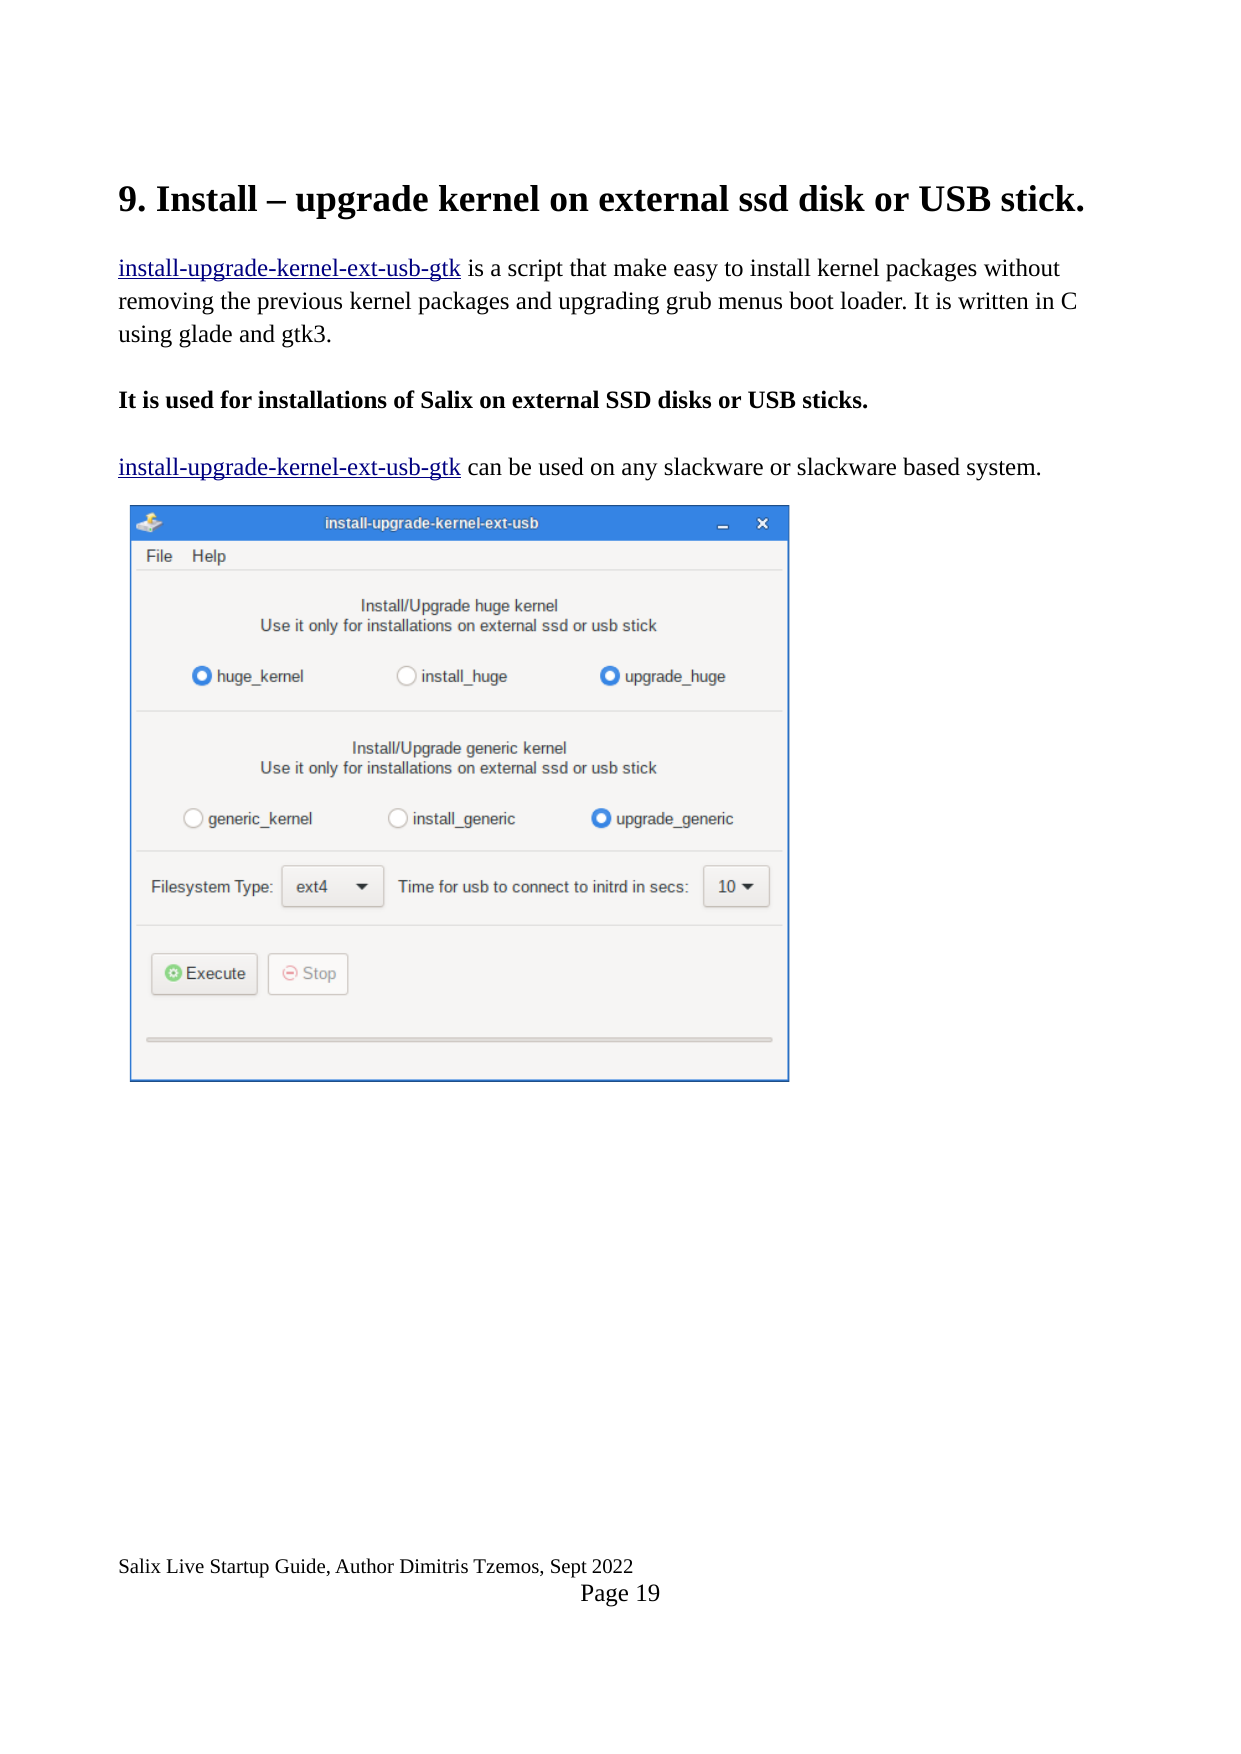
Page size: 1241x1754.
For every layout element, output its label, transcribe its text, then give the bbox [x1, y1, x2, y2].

picture [129, 505, 790, 1082]
text install-upgrade-kernel-ext-usb-gtk is a script that make easy to install kernel packages without removing the previous kernel packages and upgrading grub menus boot loader. It is written in C using glade and gtk3. [118, 253, 1122, 348]
text install-upgrade-kernel-ext-usb-gtk can be used on any slackware or slackware based system. [118, 452, 1122, 480]
text It is used for installations of Salix on external SSD disks or USB sticks. [118, 385, 1122, 414]
subtitle 9. Install – upgrade kernel on external ssd disk or USB stick. [118, 176, 1122, 219]
